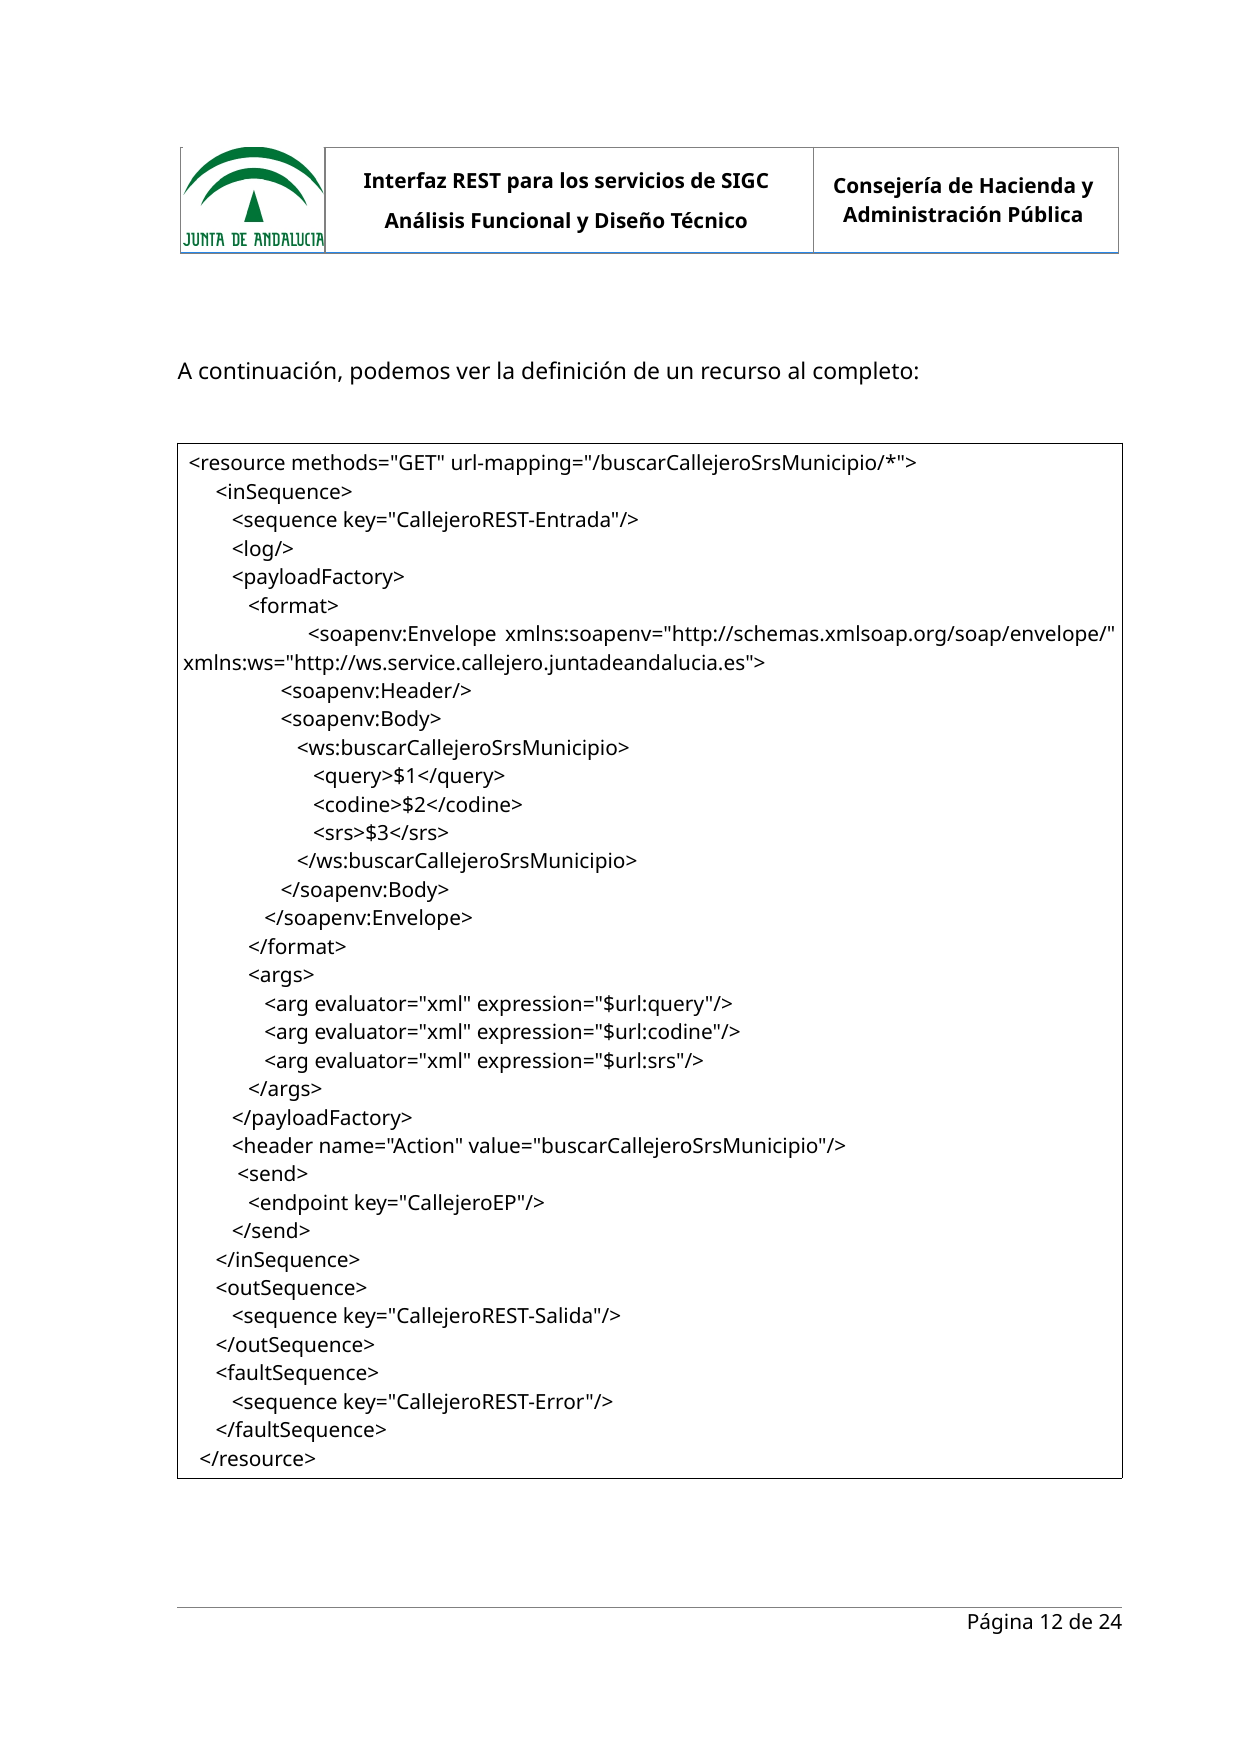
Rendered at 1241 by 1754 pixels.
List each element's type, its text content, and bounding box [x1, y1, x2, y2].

picture [183, 147, 324, 246]
table_header <resource methods="GET" url-mapping="/buscarCallejeroSrsMunicipio/*"> <inSequence> <sequence key="CallejeroREST-Entrada"/> <log/> <payloadFactory> <format> <soapenv:Envelope xmlns:soapenv="http://schemas.xmlsoap.org/soap/envelope/" xmlns:ws="http://ws.service.callejero.juntadeandalucia.es"> <soapenv:Header/> <soapenv:Body> <ws:buscarCallejeroSrsMunicipio> <query>$1</query> <codine>$2</codine> <srs>$3</srs> </ws:buscarCallejeroSrsMunicipio> </soapenv:Body> </soapenv:Envelope> </format> <args> <arg evaluator="xml" expression="$url:query"/> <arg evaluator="xml" expression="$url:codine"/> <arg evaluator="xml" expression="$url:srs"/> </args> </payloadFactory> <header name="Action" value="buscarCallejeroSrsMunicipio"/> <send> <endpoint key="CallejeroEP"/> </send> </inSequence> <outSequence> <sequence key="CallejeroREST-Salida"/> </outSequence> <faultSequence> <sequence key="CallejeroREST-Error"/> </faultSequence> </resource> [178, 444, 1122, 1478]
text A continuación, podemos ver la definición de un recurso al completo: [177, 355, 1122, 386]
